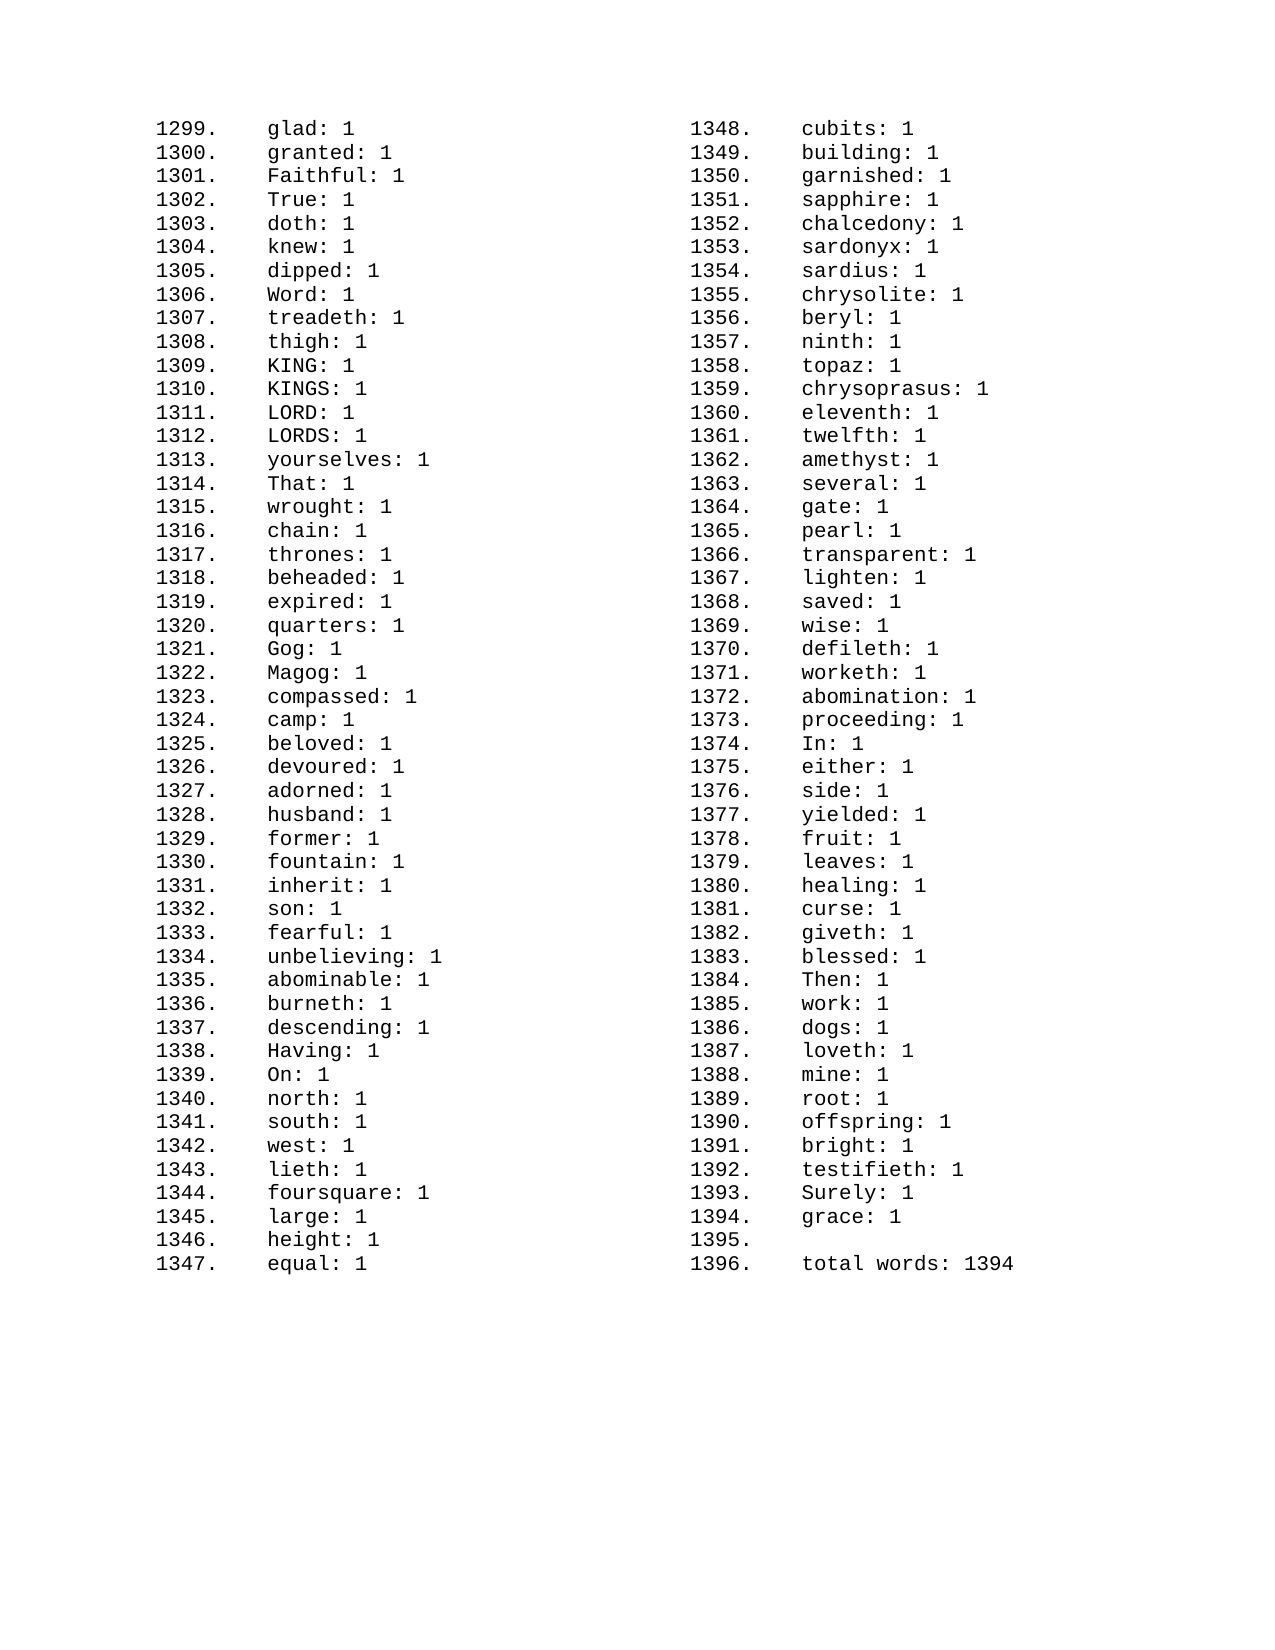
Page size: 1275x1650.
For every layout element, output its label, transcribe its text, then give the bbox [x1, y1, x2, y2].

list In: 1 [690, 733, 1157, 757]
list fountain: 1 [156, 851, 622, 875]
list pearl: 1 [690, 520, 1157, 544]
list dogs: 1 [690, 1017, 1157, 1040]
list proceeding: 1 [690, 709, 1157, 733]
list mine: 1 [690, 1064, 1157, 1088]
list work: 1 [690, 993, 1157, 1017]
list Then: 1 [690, 969, 1157, 993]
list adorned: 1 [156, 780, 622, 804]
list Gog: 1 [156, 638, 622, 662]
list Faithful: 1 [156, 165, 622, 189]
list knew: 1 [156, 236, 622, 260]
list transparent: 1 [690, 544, 1157, 567]
list wrought: 1 [156, 496, 622, 520]
list total words: 1394 [690, 1253, 1157, 1277]
list inherit: 1 [156, 875, 622, 898]
list foursquare: 1 [156, 1182, 622, 1206]
list expired: 1 [156, 591, 622, 615]
list lieth: 1 [156, 1158, 622, 1182]
list chrysolite: 1 [690, 284, 1157, 307]
list LORDS: 1 [156, 426, 622, 449]
list Magog: 1 [156, 662, 622, 686]
list amethyst: 1 [690, 449, 1157, 473]
list gate: 1 [690, 496, 1157, 520]
list wise: 1 [690, 615, 1157, 638]
list garnished: 1 [690, 165, 1157, 189]
list lighten: 1 [690, 567, 1157, 591]
list LORD: 1 [156, 402, 622, 426]
list yielded: 1 [690, 804, 1157, 827]
list former: 1 [156, 827, 622, 851]
list doth: 1 [156, 213, 622, 236]
list cubits: 1 [690, 118, 1157, 142]
list chrysoprasus: 1 [690, 378, 1157, 402]
list curse: 1 [690, 898, 1157, 922]
list leaves: 1 [690, 851, 1157, 875]
list granted: 1 [156, 142, 622, 165]
list Surely: 1 [690, 1182, 1157, 1206]
list glad: 1 [156, 118, 622, 142]
list sardonyx: 1 [690, 236, 1157, 260]
list topaz: 1 [690, 354, 1157, 378]
list thigh: 1 [156, 331, 622, 354]
list burneth: 1 [156, 993, 622, 1017]
list quarters: 1 [156, 615, 622, 638]
list KINGS: 1 [156, 378, 622, 402]
list bright: 1 [690, 1135, 1157, 1158]
list saved: 1 [690, 591, 1157, 615]
list treadeth: 1 [156, 307, 622, 331]
list healing: 1 [690, 875, 1157, 898]
list On: 1 [156, 1064, 622, 1088]
list blessed: 1 [690, 946, 1157, 969]
list beheaded: 1 [156, 567, 622, 591]
list testifieth: 1 [690, 1158, 1157, 1182]
list either: 1 [690, 757, 1157, 780]
list offspring: 1 [690, 1111, 1157, 1135]
list beryl: 1 [690, 307, 1157, 331]
list fruit: 1 [690, 827, 1157, 851]
list husband: 1 [156, 804, 622, 827]
list eleventh: 1 [690, 402, 1157, 426]
list compassed: 1 [156, 686, 622, 709]
list That: 1 [156, 473, 622, 496]
list KING: 1 [156, 354, 622, 378]
list equal: 1 [156, 1253, 622, 1277]
list yourselves: 1 [156, 449, 622, 473]
list height: 1 [156, 1229, 622, 1253]
list descending: 1 [156, 1017, 622, 1040]
list sardius: 1 [690, 260, 1157, 284]
list True: 1 [156, 189, 622, 213]
list several: 1 [690, 473, 1157, 496]
list abominable: 1 [156, 969, 622, 993]
list ninth: 1 [690, 331, 1157, 354]
list building: 1 [690, 142, 1157, 165]
list loveth: 1 [690, 1040, 1157, 1064]
list large: 1 [156, 1206, 622, 1229]
list north: 1 [156, 1088, 622, 1111]
list unbelieving: 1 [156, 946, 622, 969]
list chalcedony: 1 [690, 213, 1157, 236]
list Having: 1 [156, 1040, 622, 1064]
list fearful: 1 [156, 922, 622, 946]
list side: 1 [690, 780, 1157, 804]
list Word: 1 [156, 284, 622, 307]
list west: 1 [156, 1135, 622, 1158]
list beloved: 1 [156, 733, 622, 757]
list camp: 1 [156, 709, 622, 733]
list root: 1 [690, 1088, 1157, 1111]
list grace: 1 [690, 1206, 1157, 1229]
list son: 1 [156, 898, 622, 922]
list twelfth: 1 [690, 426, 1157, 449]
list abomination: 1 [690, 686, 1157, 709]
list devoured: 1 [156, 757, 622, 780]
list south: 1 [156, 1111, 622, 1135]
list chain: 1 [156, 520, 622, 544]
list worketh: 1 [690, 662, 1157, 686]
list dipped: 1 [156, 260, 622, 284]
list sapphire: 1 [690, 189, 1157, 213]
list giveth: 1 [690, 922, 1157, 946]
list defileth: 1 [690, 638, 1157, 662]
list thrones: 1 [156, 544, 622, 567]
